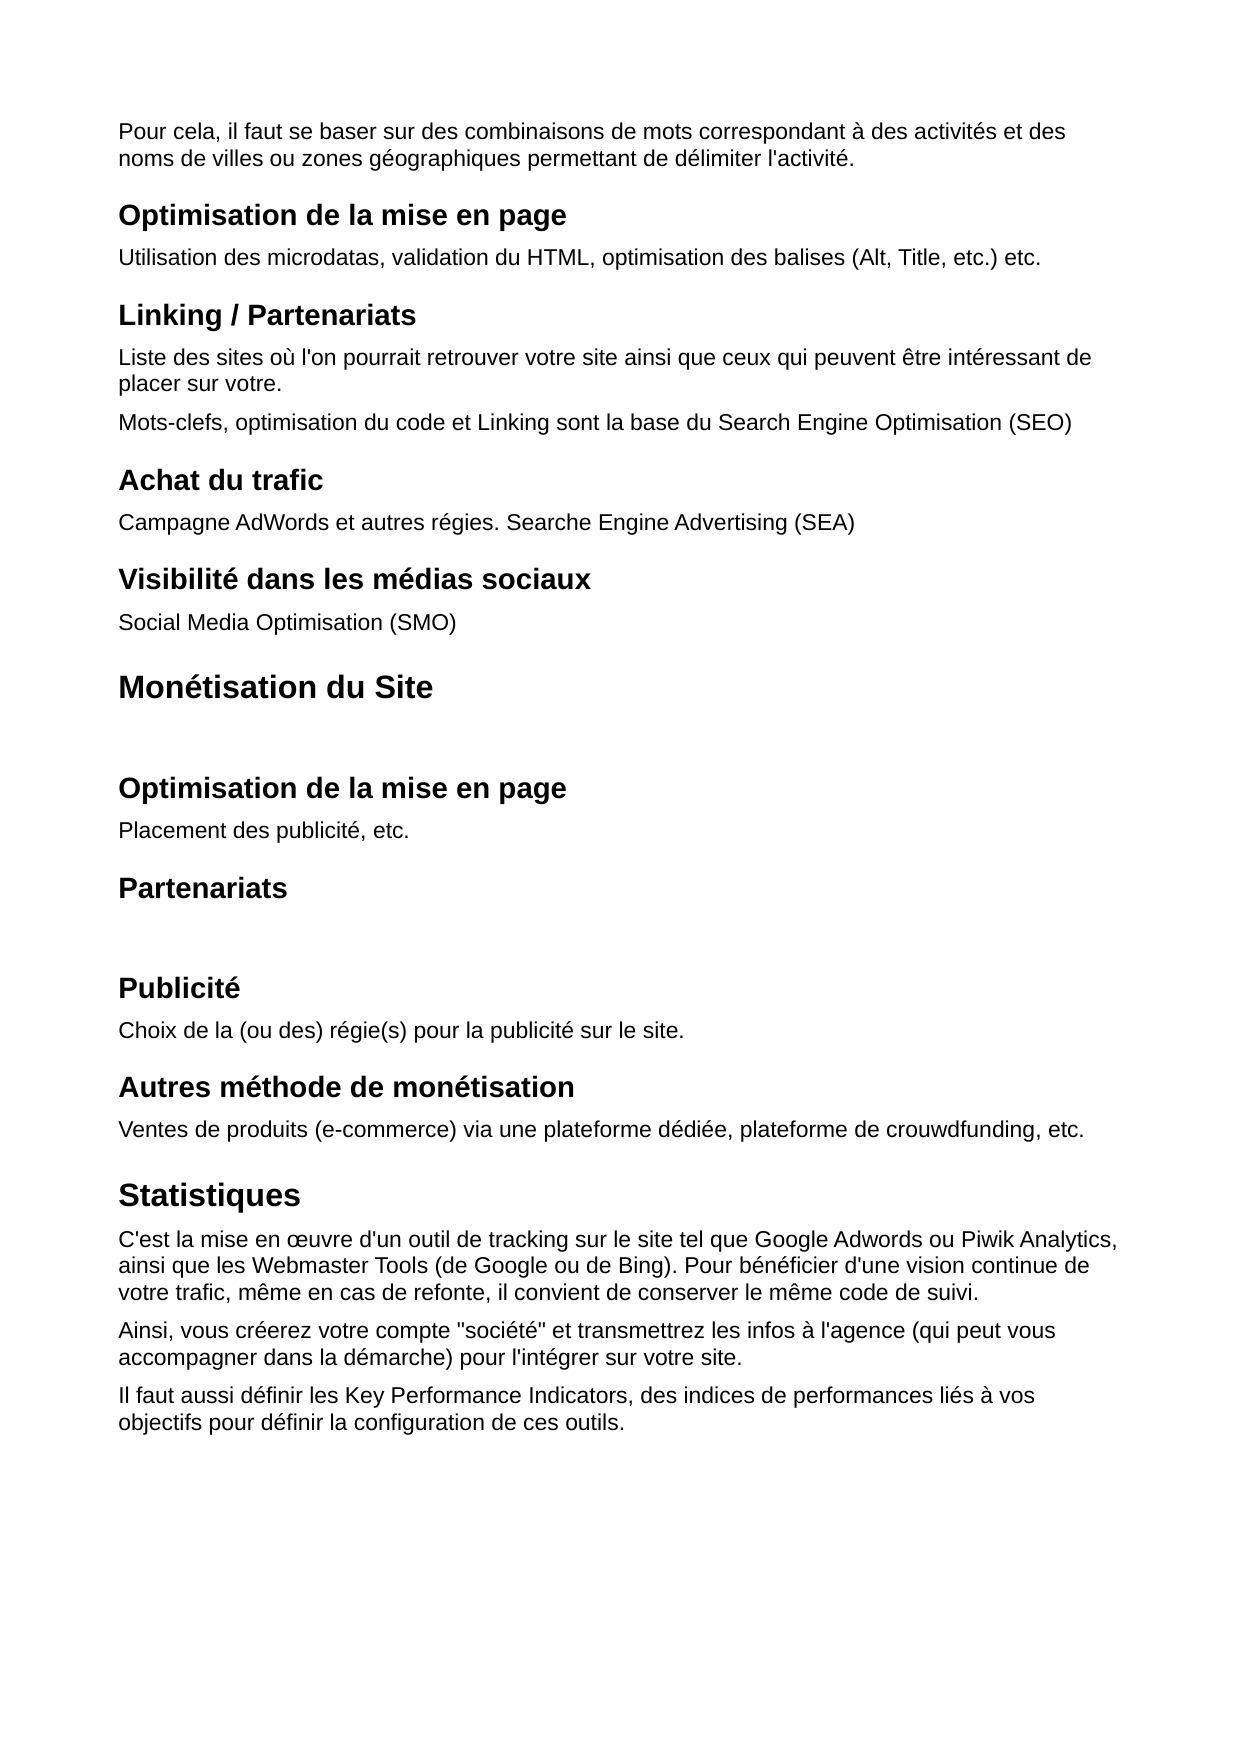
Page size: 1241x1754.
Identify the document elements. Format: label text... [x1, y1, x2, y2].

subtitle Optimisation de la mise en page [118, 198, 1122, 232]
text Social Media Optimisation (SMO) [118, 608, 1122, 635]
text Placement des publicité, etc. [118, 817, 1122, 844]
subtitle Linking / Partenariats [118, 298, 1122, 331]
text Utilisation des microdatas, validation du HTML, optimisation des balises (Alt, Title, etc.) etc. [118, 244, 1122, 271]
subtitle Achat du trafic [118, 462, 1122, 496]
text Il faut aussi définir les Key Performance Indicators, des indices de performances liés à vos objectifs pour définir la configuration de ces outils. [118, 1382, 1122, 1435]
text Campagne AdWords et autres régies. Searche Engine Advertising (SEA) [118, 509, 1122, 535]
subtitle Autres méthode de monétisation [118, 1070, 1122, 1104]
text C'est la mise en œuvre d'un outil de tracking sur le site tel que Google Adwords ou Piwik Analytics, ainsi que les Webmaster Tools (de Google ou de Bing). Pour bénéficier d'une vision continue de votre trafic, même en cas de refonte, il convient de conserver le même code de suivi. [118, 1226, 1122, 1305]
subtitle Optimisation de la mise en page [118, 771, 1122, 805]
subtitle Monétisation du Site [118, 668, 1122, 705]
text Ainsi, vous créerez votre compte "société" et transmettrez les infos à l'agence (qui peut vous accompagner dans la démarche) pour l'intégrer sur votre site. [118, 1317, 1122, 1370]
text Ventes de produits (e-commerce) via une plateforme dédiée, plateforme de crouwdfunding, etc. [118, 1116, 1122, 1143]
text Liste des sites où l'on pourrait retrouver votre site ainsi que ceux qui peuvent être intéressant de placer sur votre. [118, 344, 1122, 397]
subtitle Visibilité dans les médias sociaux [118, 562, 1122, 596]
text Mots-clefs, optimisation du code et Linking sont la base du Search Engine Optimisation (SEO) [118, 409, 1122, 435]
subtitle Publicité [118, 971, 1122, 1004]
subtitle Statistiques [118, 1176, 1122, 1213]
text Pour cela, il faut se baser sur des combinaisons de mots correspondant à des activités et des noms de villes ou zones géographiques permettant de délimiter l'activité. [118, 118, 1122, 171]
text Choix de la (ou des) régie(s) pour la publicité sur le site. [118, 1017, 1122, 1043]
subtitle Partenariats [118, 871, 1122, 904]
